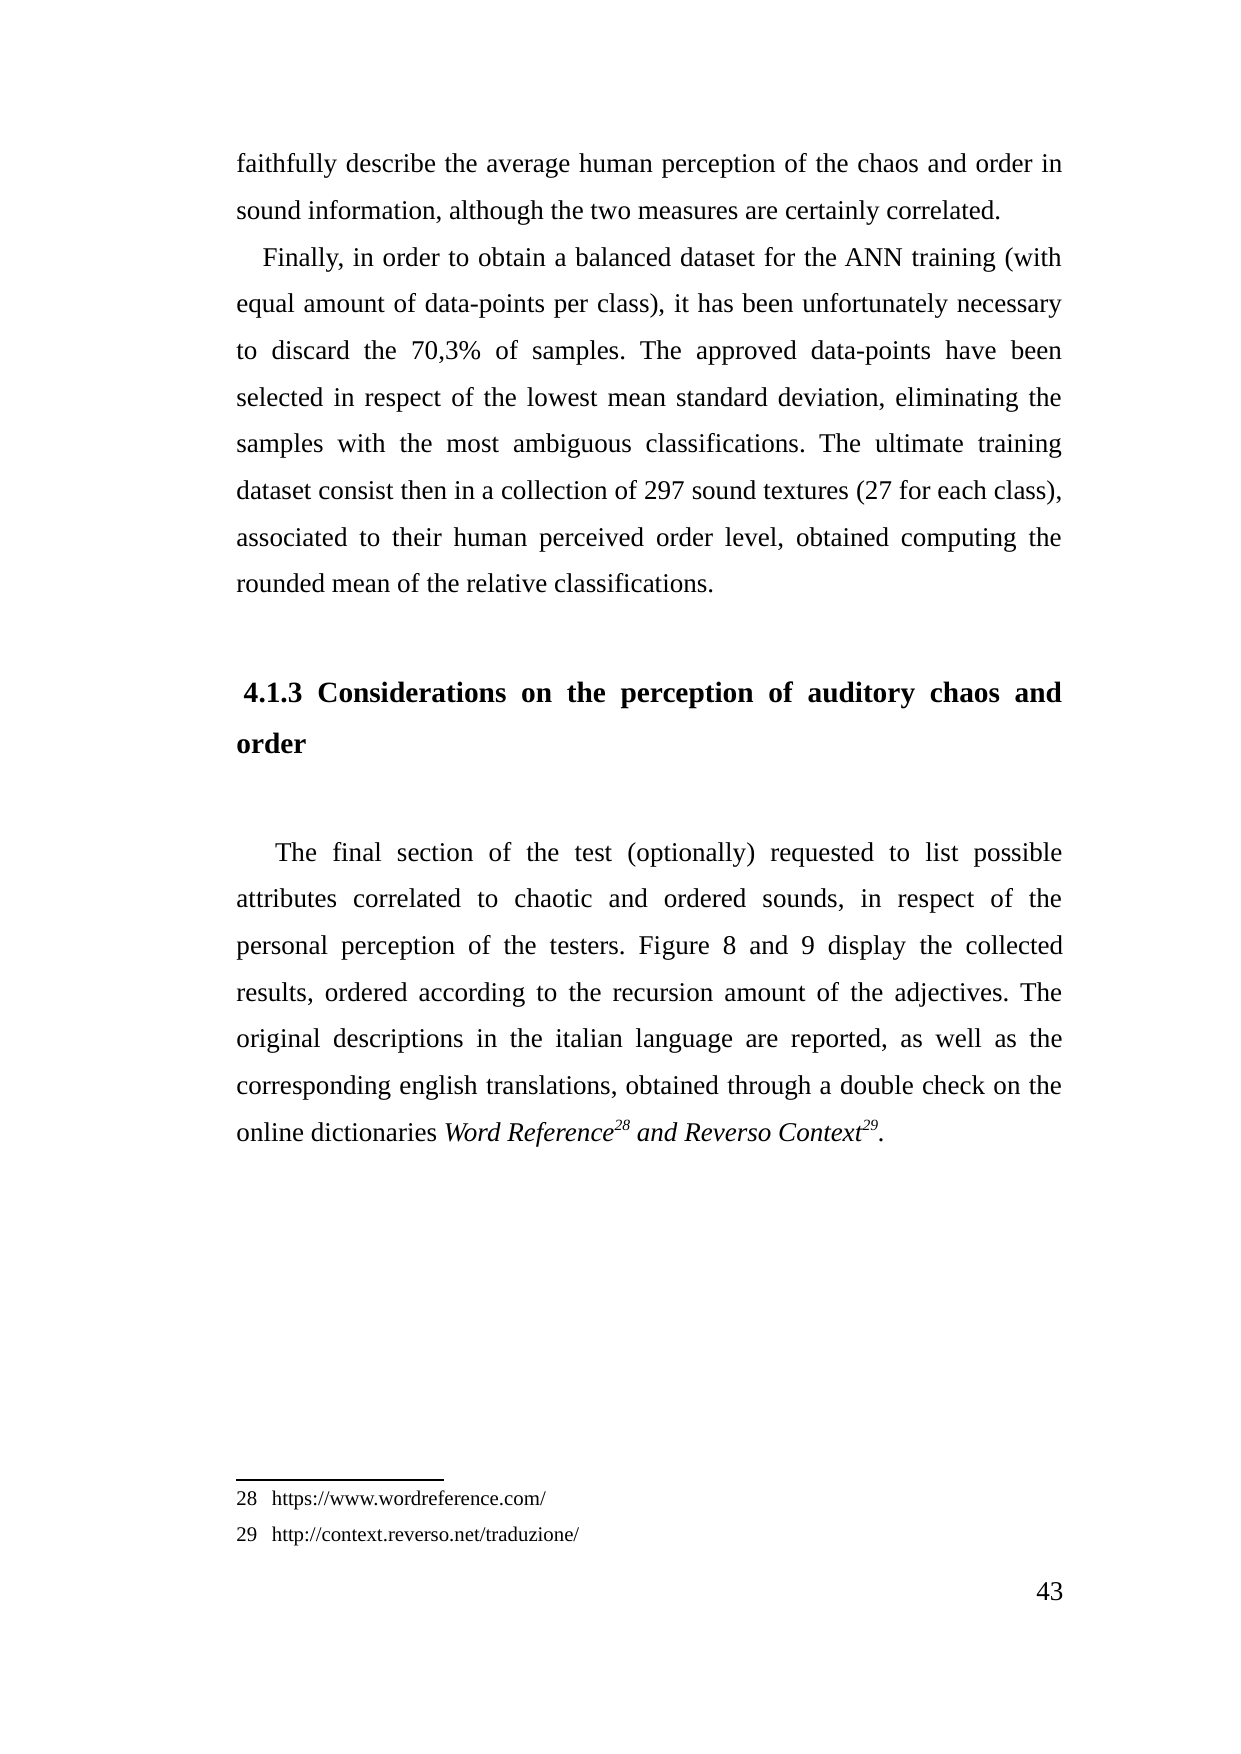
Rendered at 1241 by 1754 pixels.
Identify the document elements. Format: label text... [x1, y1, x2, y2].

text https://www.wordreference.com/ [236, 1486, 1063, 1510]
subtitle Considerations on the perception of auditory chaos and order [236, 676, 1063, 760]
text http://context.reverso.net/traduzione/ [236, 1522, 1063, 1546]
text The final section of the test (optionally) requested to list possible attributes correlated to chaotic and ordered sounds, in respect of the personal perception of the testers. Figure 8 and 9 display the collected results, ordered according to the recursion amount of the adjectives. The original descriptions in the italian language are reported, as well as the corresponding english translations, obtained through a double check on the online dictionaries Word Reference and Reverso Context. [236, 836, 1063, 1147]
text Finally, in order to obtain a balanced dataset for the ANN training (with equal amount of data-points per class), it has been unfortunately necessary to discard the 70,3% of samples. The approved data-points have been selected in respect of the lowest mean standard deviation, eliminating the samples with the most ambiguous classifications. The ultimate training dataset consist then in a collection of 297 sound textures (27 for each class), associated to their human perceived order level, obtained computing the rounded mean of the relative classifications. [236, 241, 1063, 599]
text faithfully describe the average human perception of the chaos and order in sound information, although the two measures are certainly correlated. [236, 148, 1063, 225]
